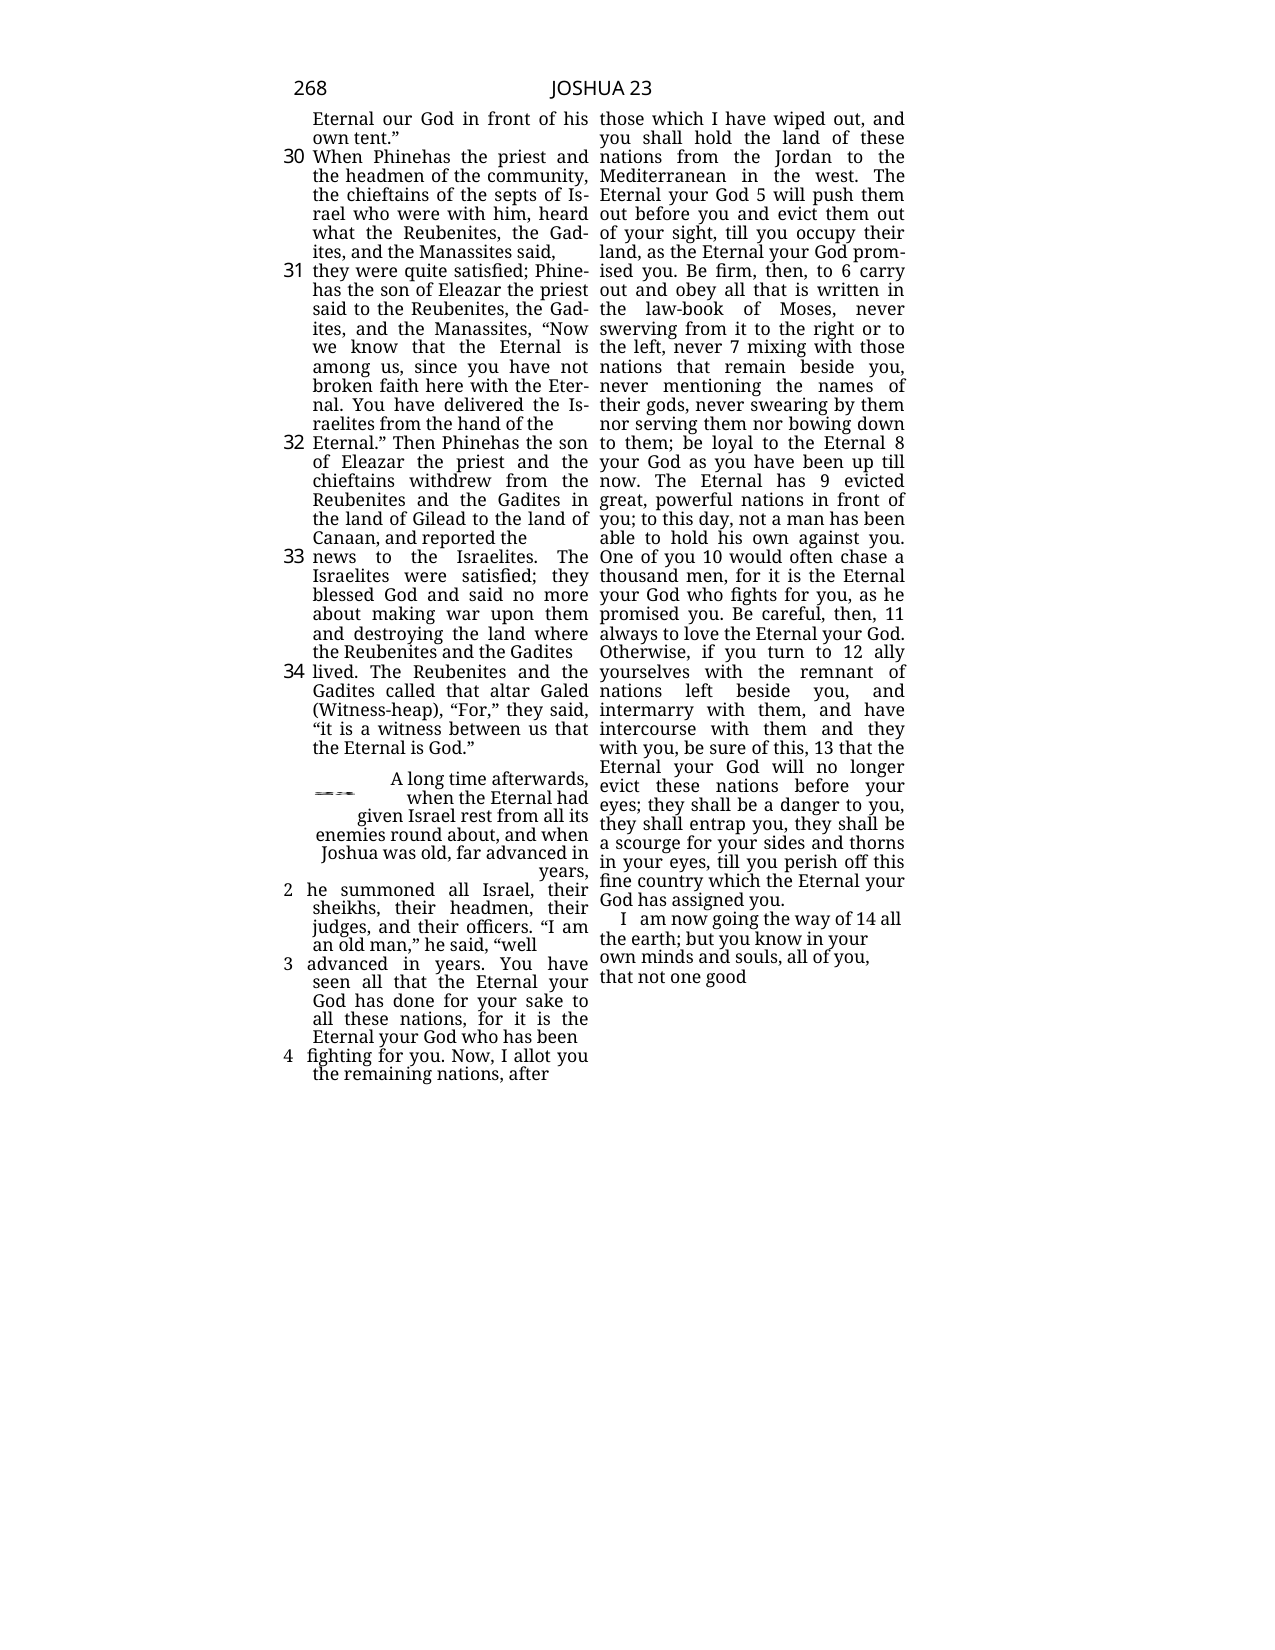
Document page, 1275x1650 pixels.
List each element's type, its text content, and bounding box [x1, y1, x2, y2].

list lived. The Reubenites and the Gadites called that altar Galed (Witness-heap), “For,” they said, “it is a witness between us that the Eternal is God.” [283, 663, 589, 758]
list advanced in years. You have seen all that the Eternal your God has done for your sake to all these nations, for it is the Eternal your God who has been [283, 955, 589, 1048]
text those which I have wiped out, and you shall hold the land of these nations from the Jordan to the Mediterranean in the west. The Eternal your God 5 will push them out before you and evict them out of your sight, till you occupy their land, as the Eternal your God prom­ised you. Be firm, then, to 6 carry out and obey all that is written in the law-book of Moses, never swerving from it to the right or to the left, never 7 mixing with those nations that remain beside you, never men­tioning the names of their gods, never swearing by them nor serving them nor bowing down to them; be loyal to the Eternal 8 your God as you have been up till now. The Eternal has 9 evicted great, powerful nations in front of you; to this day, not a man has been able to hold his own against you. One of you 10 would often chase a thousand men, for it is the Eternal your God who fights for you, as he promised you. Be careful, then, 11 always to love the Eternal your God. Otherwise, if you turn to 12 ally yourselves with the rem­nant of nations left beside you, and intermarry with them, and have intercourse with them and they with you, be sure of this, 13 that the Eternal your God will no longer evict these nations before your eyes; they shall be a danger to you, they shall en­trap you, they shall be a scourge for your sides and thorns in your eyes, till you perish off this fine country which the Eternal your God has assigned you. [599, 110, 905, 911]
list he summoned all Israel, their sheikhs, their headmen, their judges, and their officers. “I am an old man,” he said, “well [283, 882, 589, 955]
list they were quite satisfied; Phine­has the son of Eleazar the priest said to the Reubenites, the Gad- ites, and the Manassites, “Now we know that the Eternal is among us, since you have not broken faith here with the Eter­nal. You have delivered the Is­raelites from the hand of the [283, 262, 589, 434]
list When Phinehas the priest and the headmen of the community, the chieftains of the septs of Is­rael who were with him, heard what the Reubenites, the Gad- ites, and the Manassites said, [283, 148, 589, 262]
list news to the Israelites. The Israelites were satisfied; they blessed God and said no more about making war upon them and destroying the land where the Reubenites and the Gadites [283, 548, 589, 663]
list am now going the way of 14 all the earth; but you know in your own minds and souls, all of you, that not one good [599, 911, 905, 987]
list fighting for you. Now, I allot you the remaining nations, after [283, 1048, 589, 1084]
text Eternal our God in front of his own tent.” [312, 110, 589, 148]
text A long time afterwards, when the Eternal had given Israel rest from all its enemies round about, and when Joshua was old, far advanced in years, [283, 771, 589, 882]
list Eternal.” Then Phinehas the son of Eleazar the priest and the chieftains withdrew from the Reubenites and the Gadites in the land of Gilead to the land of Canaan, and reported the [283, 434, 589, 548]
